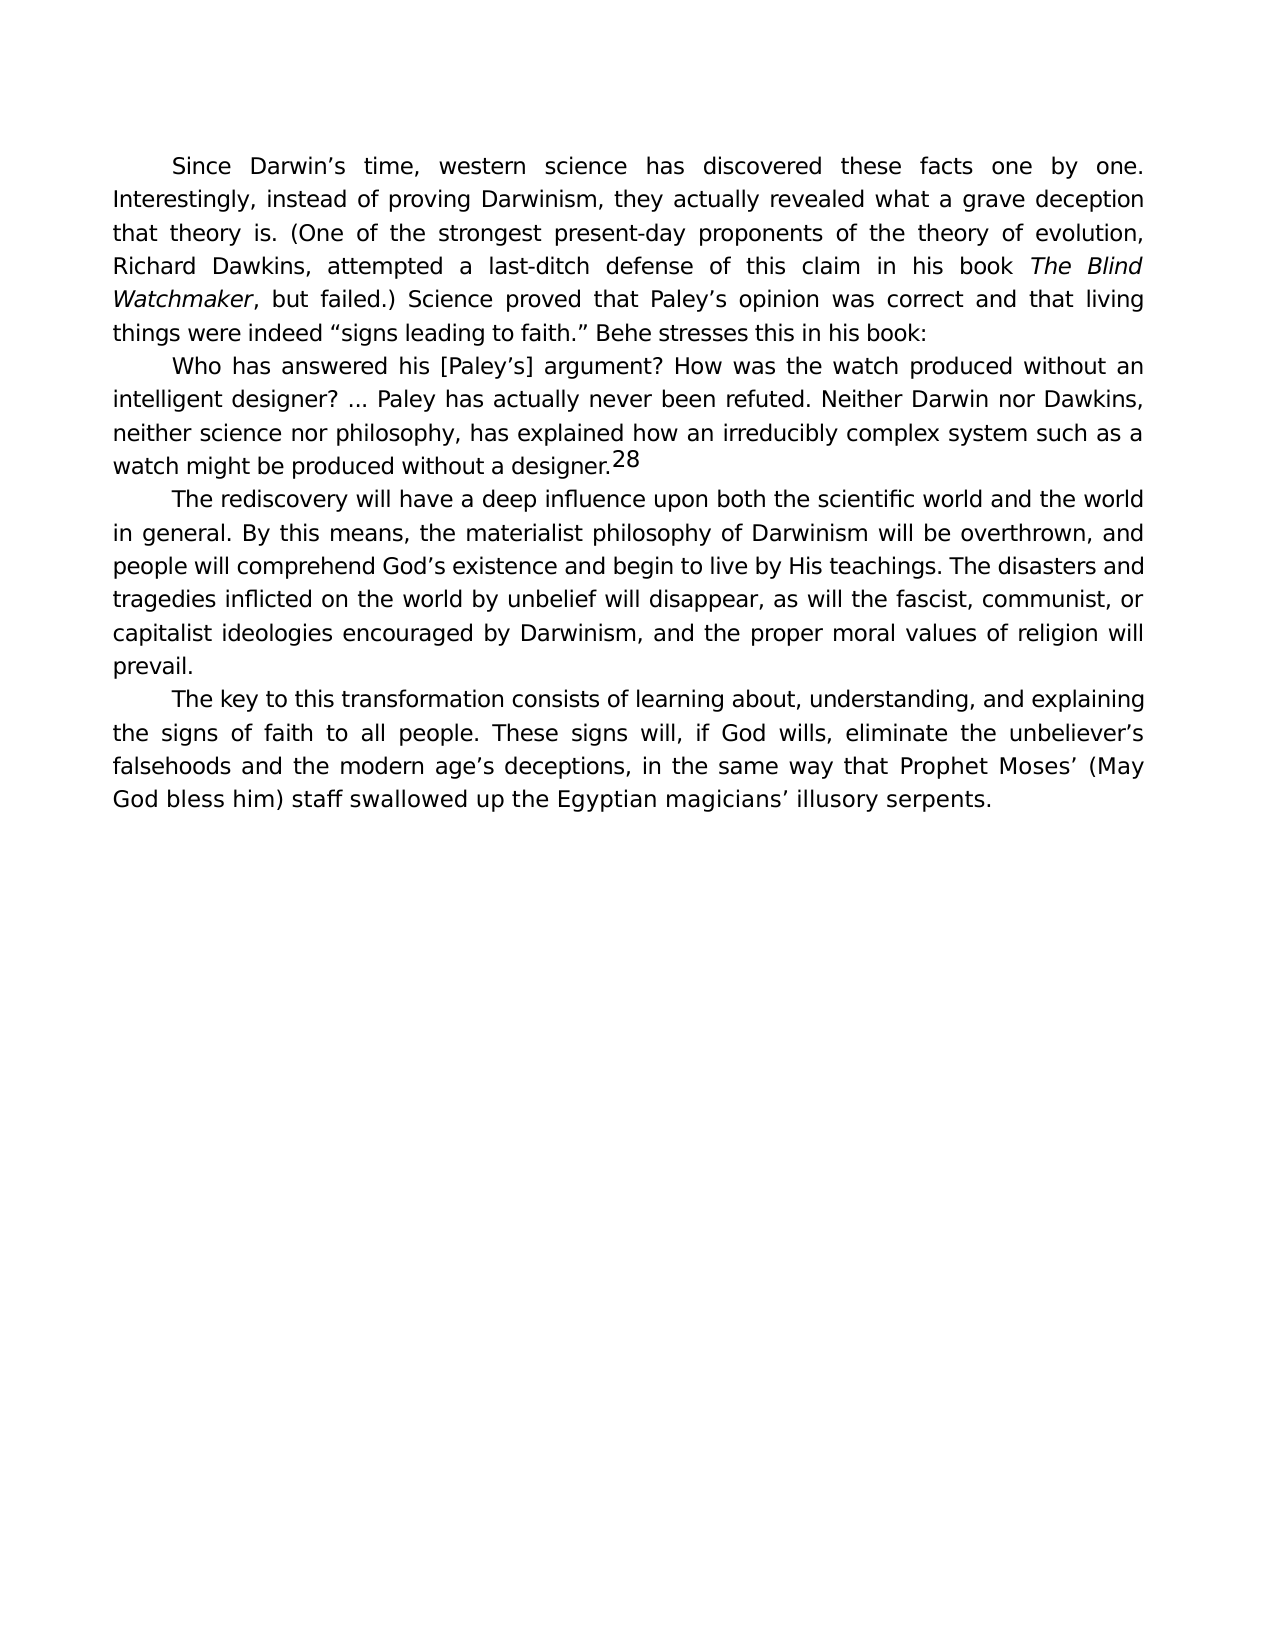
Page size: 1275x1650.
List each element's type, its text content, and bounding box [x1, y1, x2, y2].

text Since Darwin’s time, western science has discovered these facts one by one. Interestingly, instead of proving Darwinism, they actually revealed what a grave deception that theory is. (One of the strongest present-day proponents of the theory of evolution, Richard Dawkins, attempted a last-ditch defense of this claim in his book The Blind Watchmaker, but failed.) Science proved that Paley’s opinion was correct and that living things were indeed “signs leading to faith.” Behe stresses this in his book: [112, 148, 1145, 348]
text The rediscovery will have a deep influence upon both the scientific world and the world in general. By this means, the materialist philosophy of Darwinism will be overthrown, and people will comprehend God’s existence and begin to live by His teachings. The disasters and tragedies inflicted on the world by unbelief will disappear, as will the fascist, communist, or capitalist ideologies encouraged by Darwinism, and the proper moral values of religion will prevail. [112, 481, 1145, 681]
text Who has answered his [Paley’s] argument? How was the watch produced without an intelligent designer? ... Paley has actually never been refuted. Neither Darwin nor Dawkins, neither science nor philosophy, has explained how an irreducibly complex system such as a watch might be produced without a designer.28 [112, 348, 1145, 481]
text The key to this transformation consists of learning about, understanding, and explaining the signs of faith to all people. These signs will, if God wills, eliminate the unbeliever’s falsehoods and the modern age’s deceptions, in the same way that Prophet Moses’ (May God bless him) staff swallowed up the Egyptian magicians’ illusory serpents. [112, 681, 1145, 814]
